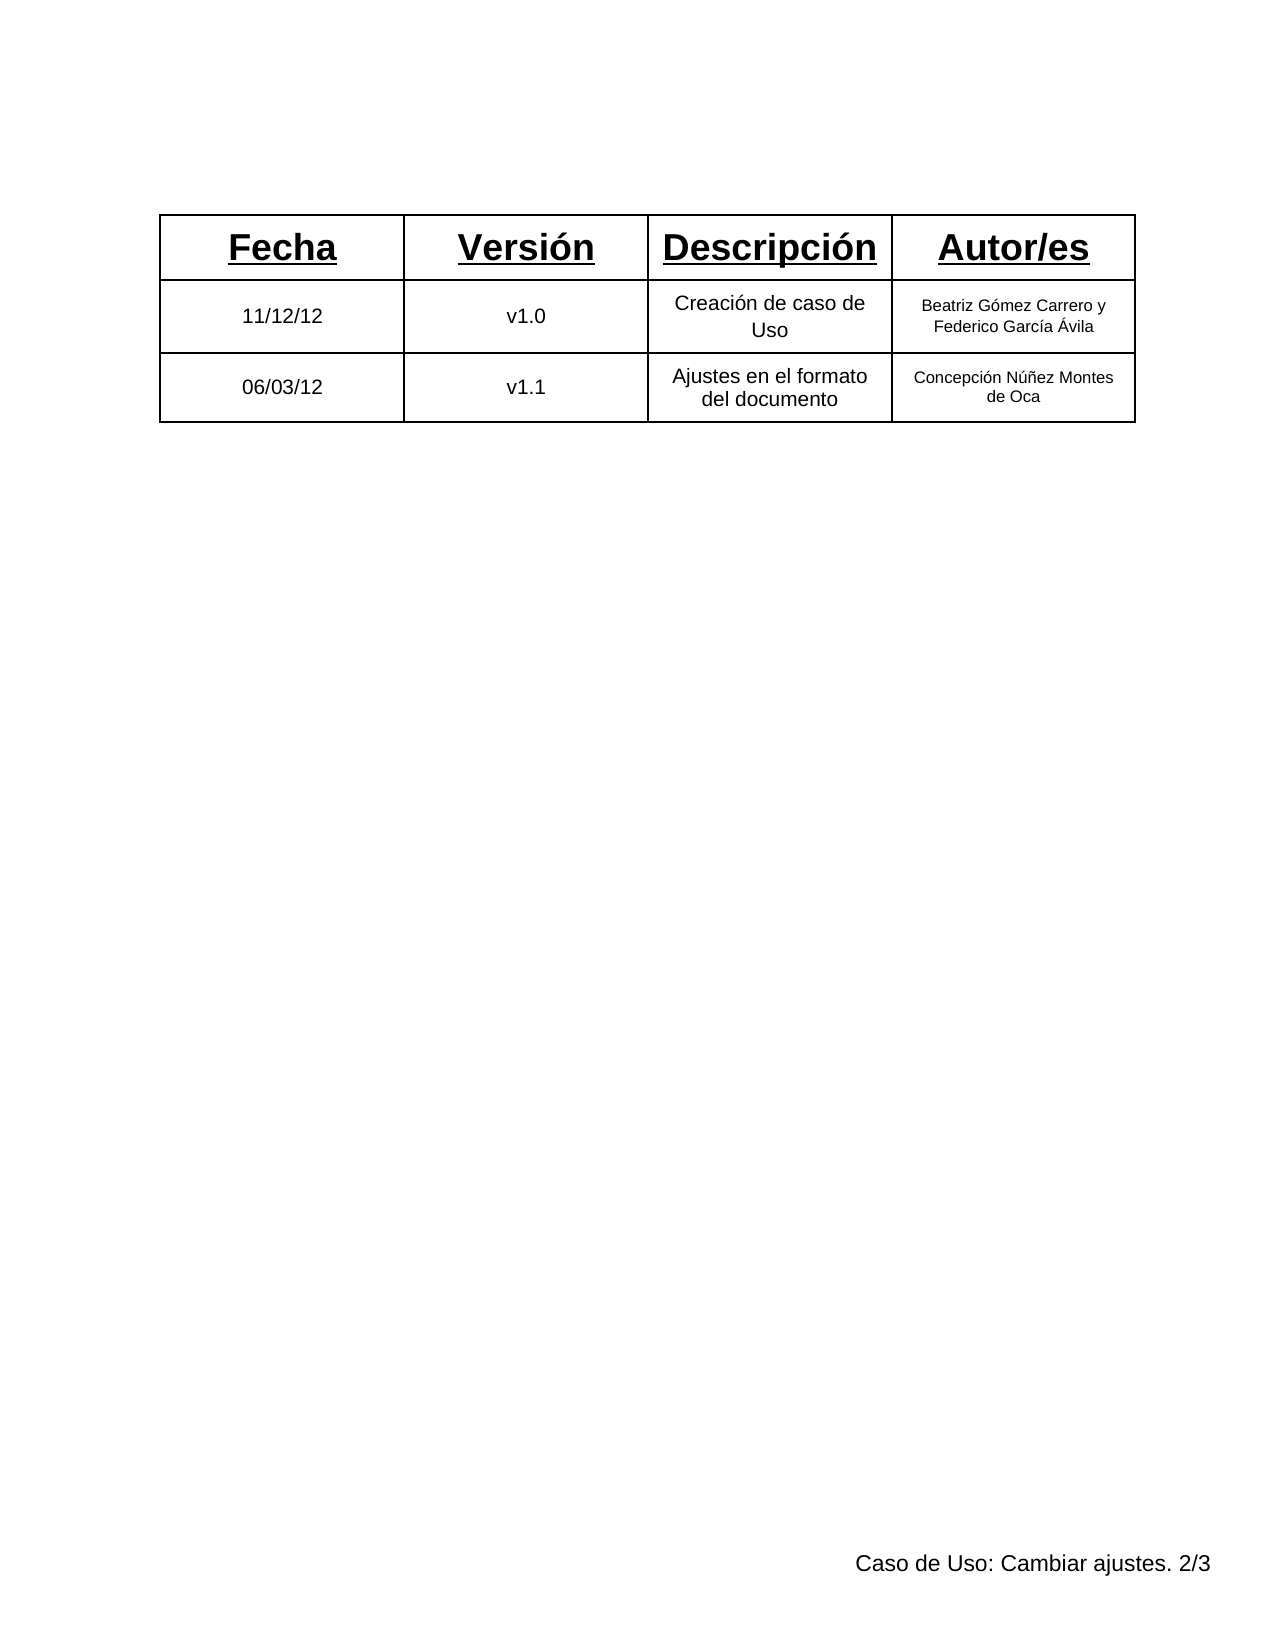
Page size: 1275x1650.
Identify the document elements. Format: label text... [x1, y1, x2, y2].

table_cell v1.1 [405, 354, 647, 421]
table_cell 11/12/12 [161, 281, 403, 352]
table_cell v1.0 [405, 281, 647, 352]
table_header Autor/es [893, 216, 1134, 279]
table_cell 06/03/12 [161, 354, 403, 421]
table_cell Concepción Núñez Montes de Oca [893, 354, 1134, 421]
table_cell Creación de caso de Uso [649, 281, 891, 352]
table_header Descripción [649, 216, 891, 279]
table_cell Ajustes en el formato del documento [649, 354, 891, 421]
table_cell Beatriz Gómez Carrero y Federico García Ávila [893, 281, 1134, 352]
table_header Fecha [161, 216, 403, 279]
table_header Versión [405, 216, 647, 279]
